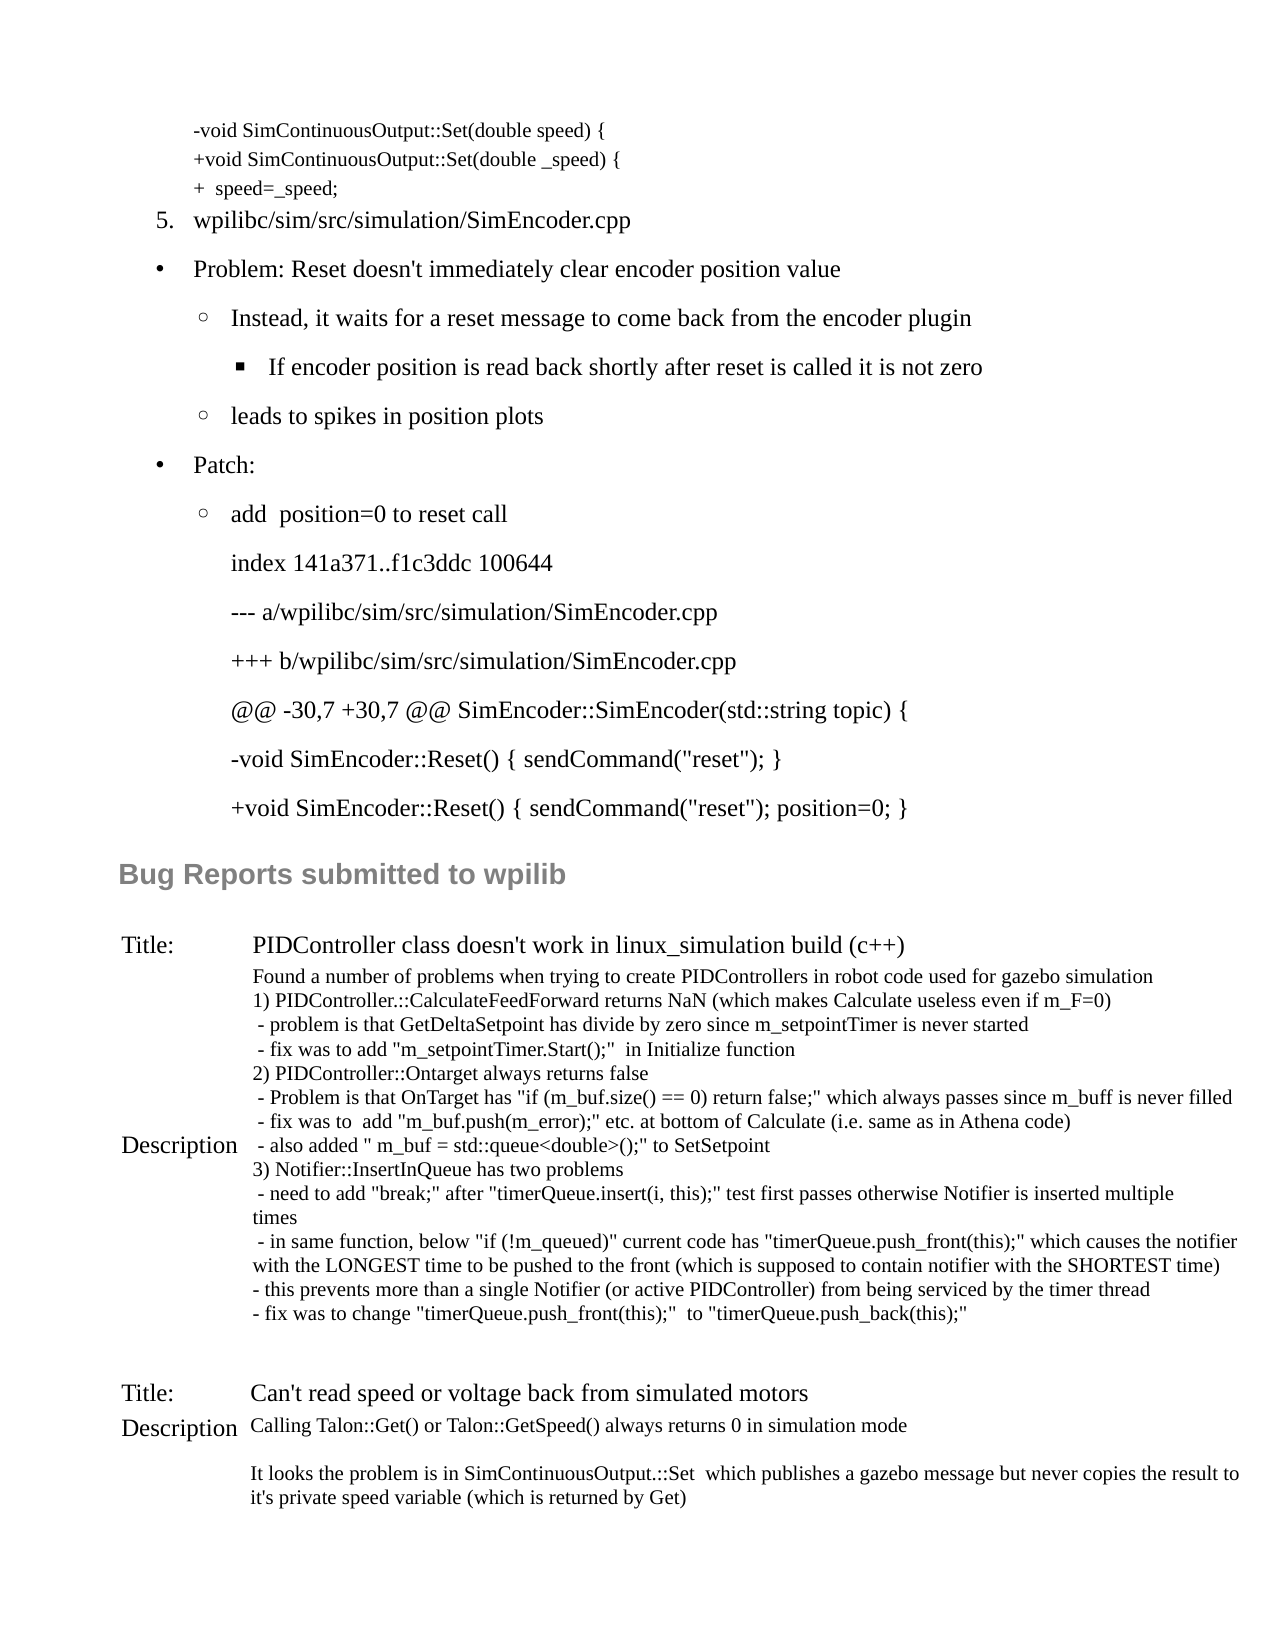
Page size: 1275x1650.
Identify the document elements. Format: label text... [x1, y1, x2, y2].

table_cell Description [118, 1410, 247, 1512]
list If encoder position is read back shortly after reset is called it is not zero [231, 352, 1157, 381]
table_cell Calling Talon::Get() or Talon::GetSpeed() always returns 0 in simulation mode It looks the problem is in SimContinuousOutput.::Set which publishes a gazebo message but never copies the result to it's private speed variable (which is returned by Get) [247, 1410, 1275, 1512]
text -void SimEncoder::Reset() { sendCommand("reset"); } [231, 744, 1157, 773]
list add position=0 to reset call [193, 499, 1157, 528]
text +void SimEncoder::Reset() { sendCommand("reset"); position=0; } [231, 793, 1157, 822]
table_cell Found a number of problems when trying to create PIDControllers in robot code used for gazebo simulation 1) PIDController.::CalculateFeedForward returns NaN (which makes Calculate useless even if m_F=0) - problem is that GetDeltaSetpoint has divide by zero since m_setpointTimer is never started - fix was to add "m_setpointTimer.Start();" in Initialize function 2) PIDController::Ontarget always returns false - Problem is that OnTarget has "if (m_buf.size() == 0) return false;" which always passes since m_buff is never filled - fix was to add "m_buf.push(m_error);" etc. at bottom of Calculate (i.e. same as in Athena code) - also added " m_buf = std::queue<double>();" to SetSetpoint 3) Notifier::InsertInQueue has two problems - need to add "break;" after "timerQueue.insert(i, this);" test first passes otherwise Notifier is inserted multiple times - in same function, below "if (!m_queued)" current code has "timerQueue.push_front(this);" which causes the notifier with the LONGEST time to be pushed to the front (which is supposed to contain notifier with the SHORTEST time) - this prevents more than a single Notifier (or active PIDController) from being serviced by the timer thread - fix was to change "timerQueue.push_front(this);" to "timerQueue.push_back(this);" [249, 961, 1275, 1328]
list Problem: Reset doesn't immediately clear encoder position value [156, 254, 1157, 282]
subtitle Bug Reports submitted to wpilib [118, 857, 1157, 891]
table_header Title: [118, 1375, 247, 1410]
text --- a/wpilibc/sim/src/simulation/SimEncoder.cpp [231, 597, 1157, 626]
text + speed=_speed; [193, 176, 1157, 200]
list wpilibc/sim/src/simulation/SimEncoder.cpp [156, 205, 1157, 233]
list index 141a371..f1c3ddc 100644 [193, 548, 1157, 577]
text -void SimContinuousOutput::Set(double speed) { [193, 118, 1157, 142]
text +++ b/wpilibc/sim/src/simulation/SimEncoder.cpp [231, 646, 1157, 675]
text @@ -30,7 +30,7 @@ SimEncoder::SimEncoder(std::string topic) { [231, 695, 1157, 724]
table_header PIDController class doesn't work in linux_simulation build (c++) [249, 927, 1275, 961]
text +void SimContinuousOutput::Set(double _speed) { [193, 147, 1157, 171]
table_cell Description [118, 961, 249, 1328]
list Instead, it waits for a reset message to come back from the encoder plugin [193, 303, 1157, 332]
list leads to spikes in position plots [193, 401, 1157, 430]
table_header Can't read speed or voltage back from simulated motors [247, 1375, 1275, 1410]
list Patch: [156, 450, 1157, 479]
table_header Title: [118, 927, 249, 961]
